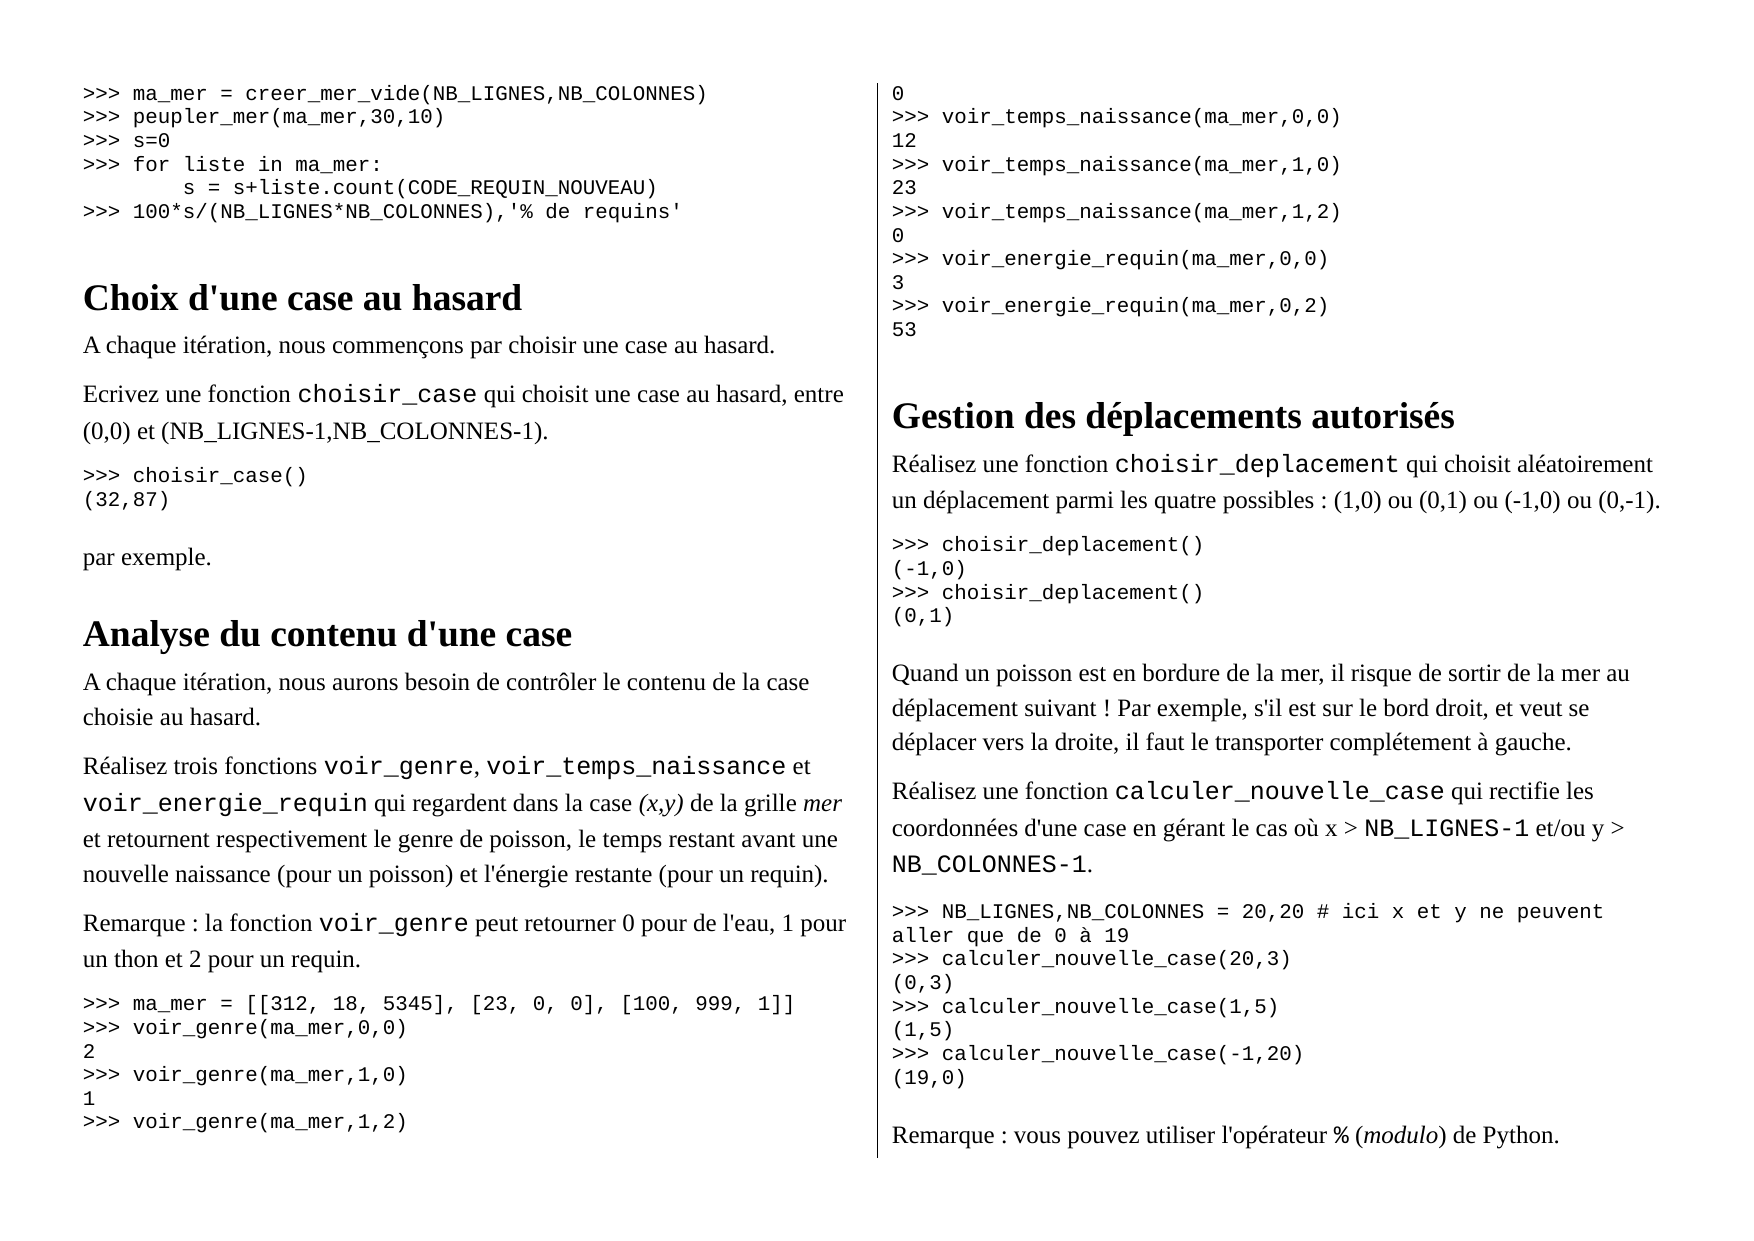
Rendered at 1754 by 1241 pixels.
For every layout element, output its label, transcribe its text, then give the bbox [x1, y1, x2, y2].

text 12 [892, 130, 1671, 154]
text >>> peupler_mer(ma_mer,30,10) [83, 106, 862, 130]
text >>> voir_genre(ma_mer,1,0) [83, 1064, 862, 1088]
text (0,3) [892, 972, 1671, 996]
text s = s+liste.count(CODE_REQUIN_NOUVEAU) [83, 177, 862, 201]
text >>> choisir_deplacement() [892, 582, 1671, 605]
text >>> ma_mer = creer_mer_vide(NB_LIGNES,NB_COLONNES) [83, 83, 862, 106]
text 0 [892, 83, 1671, 106]
text (32,87) [83, 489, 862, 512]
text >>> s=0 [83, 130, 862, 154]
text >>> voir_energie_requin(ma_mer,0,2) [892, 296, 1671, 319]
text (1,5) [892, 1019, 1671, 1043]
text Ecrivez une fonction choisir_case qui choisit une case au hasard, entre (0,0) et (NB_LIGNES-1,NB_COLONNES-1). [83, 379, 862, 445]
text (19,0) [892, 1067, 1671, 1090]
text (0,1) [892, 605, 1671, 629]
text >>> calculer_nouvelle_case(1,5) [892, 996, 1671, 1019]
text Quand un poisson est en bordure de la mer, il risque de sortir de la mer au déplacement suivant ! Par exemple, s'il est sur le bord droit, et veut se déplacer vers la droite, il faut le transporter complétement à gauche. [892, 658, 1671, 756]
text >>> NB_LIGNES,NB_COLONNES = 20,20 # ici x et y ne peuvent aller que de 0 à 19 [892, 901, 1671, 948]
text >>> voir_genre(ma_mer,1,2) [83, 1112, 862, 1135]
text 0 [892, 224, 1671, 248]
subtitle Gestion des déplacements autorisés [892, 393, 1671, 436]
text >>> voir_energie_requin(ma_mer,0,0) [892, 248, 1671, 272]
text Remarque : vous pouvez utiliser l'opérateur % (modulo) de Python. [892, 1120, 1671, 1151]
text A chaque itération, nous aurons besoin de contrôler le contenu de la case choisie au hasard. [83, 667, 862, 731]
text A chaque itération, nous commençons par choisir une case au hasard. [83, 331, 862, 359]
text 53 [892, 319, 1671, 343]
text >>> ma_mer = [[312, 18, 5345], [23, 0, 0], [100, 999, 1]] [83, 993, 862, 1017]
text (-1,0) [892, 558, 1671, 582]
text >>> choisir_case() [83, 465, 862, 489]
text Remarque : la fonction voir_genre peut retourner 0 pour de l'eau, 1 pour un thon et 2 pour un requin. [83, 908, 862, 973]
text >>> voir_temps_naissance(ma_mer,0,0) [892, 106, 1671, 130]
text Réalisez trois fonctions voir_genre, voir_temps_naissance et voir_energie_requin qui regardent dans la case (x,y) de la grille mer et retournent respectivement le genre de poisson, le temps restant avant une nouvelle naissance (pour un poisson) et l'énergie restante (pour un requin). [83, 751, 862, 887]
text >>> voir_genre(ma_mer,0,0) [83, 1017, 862, 1041]
text >>> choisir_deplacement() [892, 534, 1671, 558]
subtitle Choix d'une case au hasard [83, 275, 862, 318]
text >>> voir_temps_naissance(ma_mer,1,0) [892, 154, 1671, 177]
text >>> for liste in ma_mer: [83, 154, 862, 177]
text Réalisez une fonction choisir_deplacement qui choisit aléatoirement un déplacement parmi les quatre possibles : (1,0) ou (0,1) ou (-1,0) ou (0,-1). [892, 449, 1671, 514]
text >>> voir_temps_naissance(ma_mer,1,2) [892, 201, 1671, 224]
text >>> calculer_nouvelle_case(20,3) [892, 948, 1671, 972]
text >>> 100*s/(NB_LIGNES*NB_COLONNES),'% de requins' [83, 201, 862, 224]
text >>> calculer_nouvelle_case(-1,20) [892, 1043, 1671, 1067]
text 3 [892, 272, 1671, 296]
text 23 [892, 177, 1671, 201]
subtitle Analyse du contenu d'une case [83, 612, 862, 655]
text 2 [83, 1041, 862, 1064]
text 1 [83, 1088, 862, 1112]
text par exemple. [83, 542, 862, 571]
text Réalisez une fonction calculer_nouvelle_case qui rectifie les coordonnées d'une case en gérant le cas où x > NB_LIGNES-1 et/ou y > NB_COLONNES-1. [892, 776, 1671, 880]
